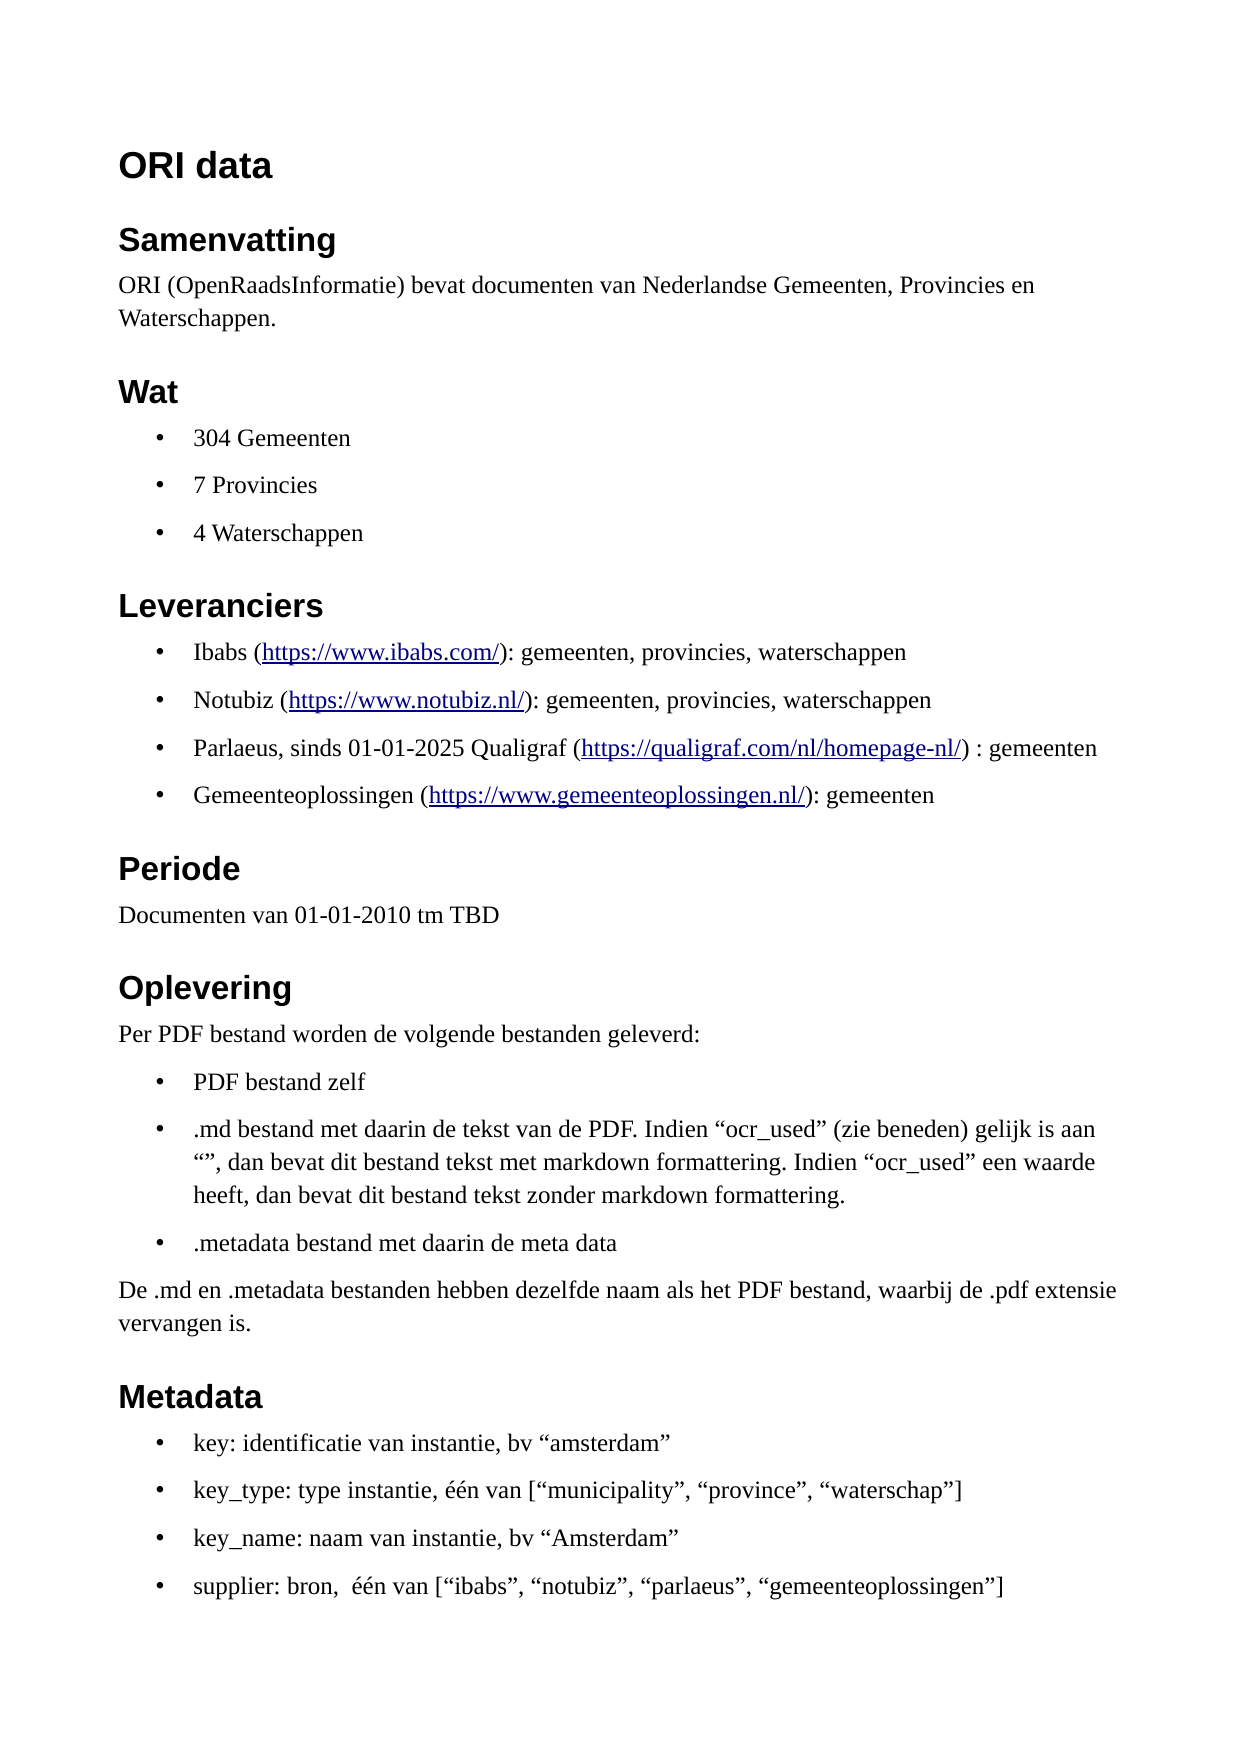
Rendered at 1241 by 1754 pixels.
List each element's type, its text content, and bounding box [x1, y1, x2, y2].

list Parlaeus, sinds 01-01-2025 Qualigraf (https://qualigraf.com/nl/homepage-nl/) : gemeenten [156, 733, 1122, 761]
list key_type: type instantie, één van [“municipality”, “province”, “waterschap”] [156, 1476, 1122, 1504]
subtitle ORI data [118, 143, 1122, 186]
subtitle Oplevering [118, 968, 1122, 1007]
text Documenten van 01-01-2010 tm TBD [118, 900, 1122, 928]
list 304 Gemeenten [156, 423, 1122, 452]
list PDF bestand zelf [156, 1067, 1122, 1095]
list Ibabs (https://www.ibabs.com/): gemeenten, provincies, waterschappen [156, 637, 1122, 666]
list 4 Waterschappen [156, 518, 1122, 547]
text ORI (OpenRaadsInformatie) bevat documenten van Nederlandse Gemeenten, Provincies en Waterschappen. [118, 271, 1122, 332]
list key_name: naam van instantie, bv “Amsterdam” [156, 1523, 1122, 1552]
subtitle Periode [118, 849, 1122, 887]
subtitle Samenvatting [118, 219, 1122, 258]
subtitle Leveranciers [118, 587, 1122, 625]
list .md bestand met daarin de tekst van de PDF. Indien “ocr_used” (zie beneden) gelijk is aan “”, dan bevat dit bestand tekst met markdown formattering. Indien “ocr_used” een waarde heeft, dan bevat dit bestand tekst zonder markdown formattering. [156, 1114, 1122, 1209]
list 7 Provincies [156, 471, 1122, 499]
subtitle Metadata [118, 1377, 1122, 1415]
text De .md en .metadata bestanden hebben dezelfde naam als het PDF bestand, waarbij de .pdf extensie vervangen is. [118, 1276, 1122, 1337]
list key: identificatie van instantie, bv “amsterdam” [156, 1428, 1122, 1457]
list Gemeenteoplossingen (https://www.gemeenteoplossingen.nl/): gemeenten [156, 780, 1122, 809]
list supplier: bron, één van [“ibabs”, “notubiz”, “parlaeus”, “gemeenteoplossingen”] [156, 1571, 1122, 1599]
text Per PDF bestand worden de volgende bestanden geleverd: [118, 1019, 1122, 1048]
list Notubiz (https://www.notubiz.nl/): gemeenten, provincies, waterschappen [156, 685, 1122, 714]
list .metadata bestand met daarin de meta data [156, 1228, 1122, 1257]
subtitle Wat [118, 372, 1122, 410]
